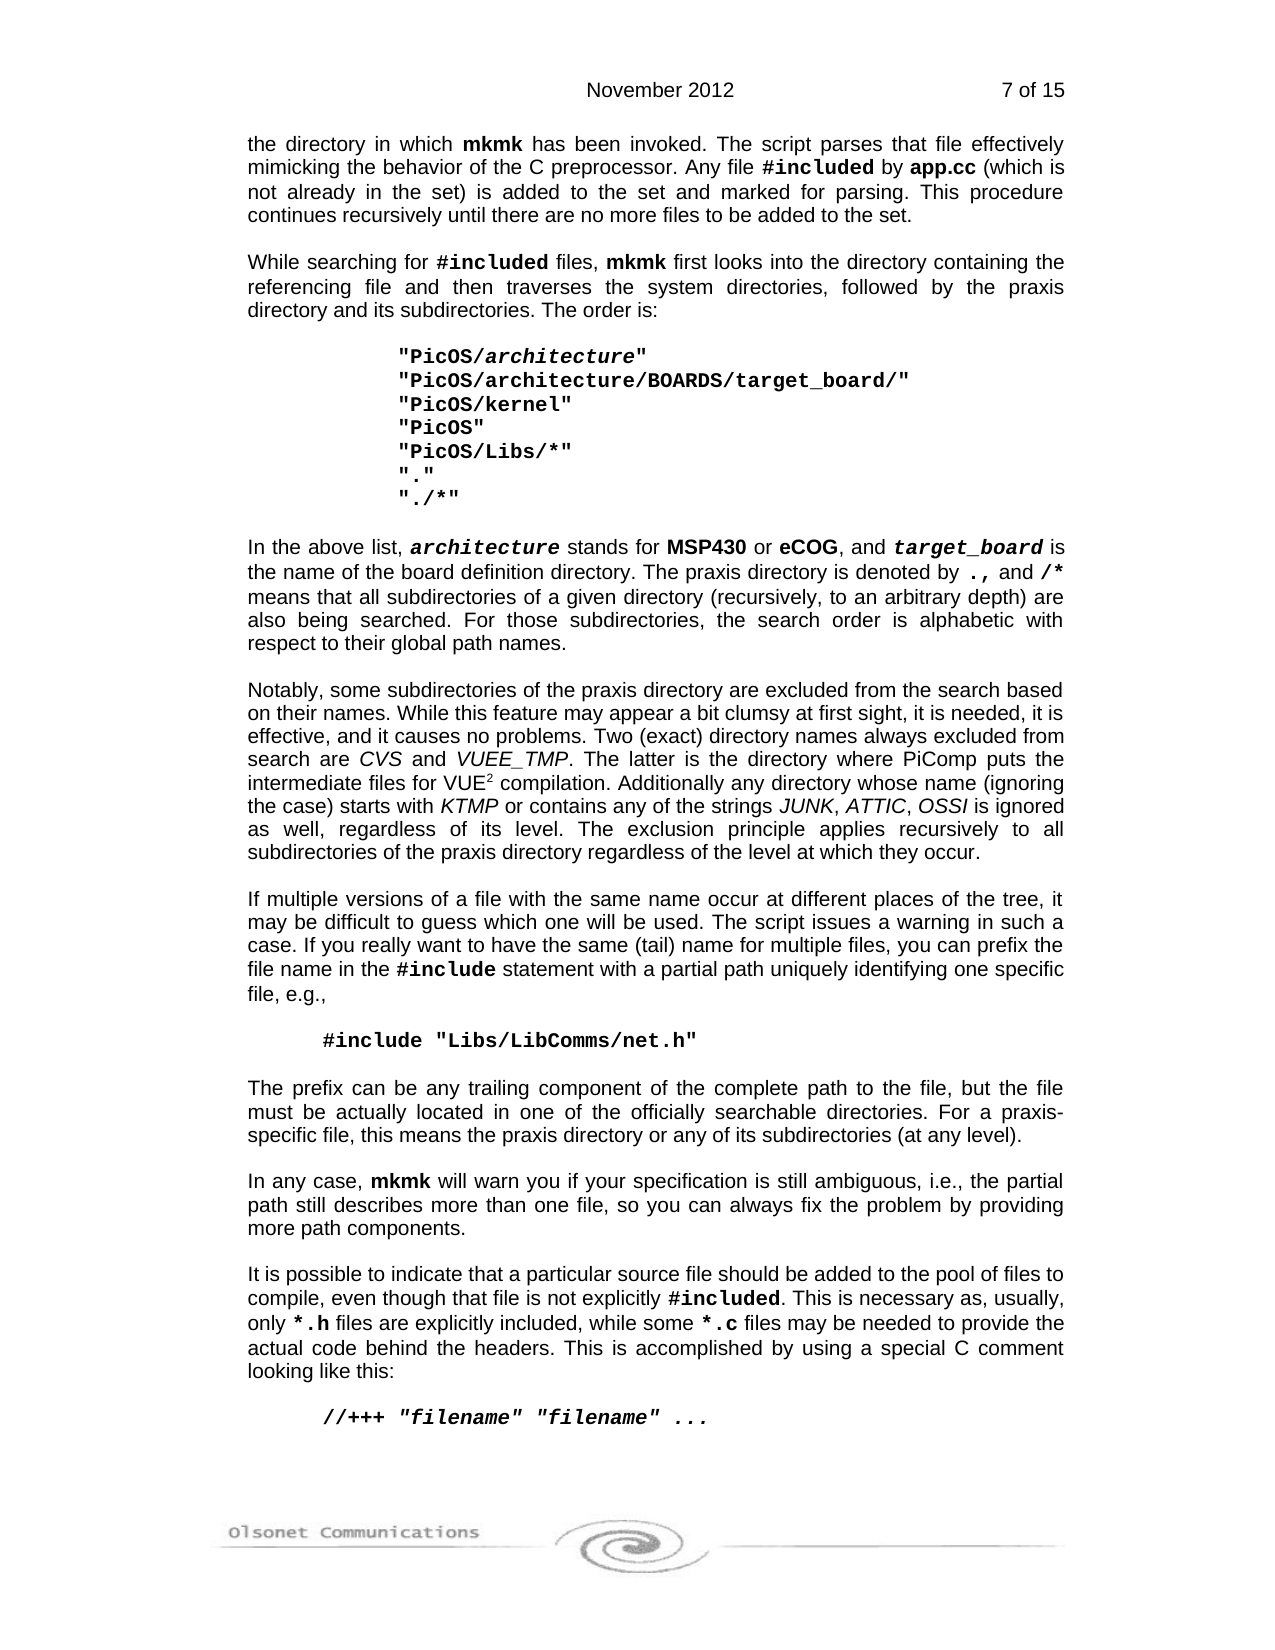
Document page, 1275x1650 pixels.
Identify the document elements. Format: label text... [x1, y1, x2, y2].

text Notably, some subdirectories of the praxis directory are excluded from the search based on their names. While this feature may appear a bit clumsy at first sight, it is needed, it is effective, and it causes no problems. Two (exact) directory names always excluded from search are CVS and VUEE_TMP. The latter is the directory where PiComp puts the intermediate files for VUE2 compilation. Additionally any directory whose name (ignoring the case) starts with KTMP or contains any of the strings JUNK, ATTIC, OSSI is ignored as well, regardless of its level. The exclusion principle applies recursively to all subdirectories of the praxis directory regardless of the level at which they occur. [247, 678, 1065, 864]
text In any case, mkmk will warn you if your specification is still ambiguous, i.e., the partial path still describes more than one file, so you can always fix the problem by providing more path components. [247, 1170, 1065, 1239]
text While searching for #included files, mkmk first looks into the directory containing the referencing file and then traverses the system directories, followed by the praxis directory and its subdirectories. The order is: [247, 250, 1065, 322]
text "PicOS/Libs/*" [247, 441, 1065, 465]
text The prefix can be any trailing component of the complete path to the file, but the file must be actually located in one of the officially searchable directories. For a praxis-specific file, this means the praxis directory or any of its subdirectories (at any level). [247, 1077, 1065, 1147]
text "PicOS" [247, 417, 1065, 441]
text It is possible to indicate that a particular source file should be added to the pool of files to compile, even though that file is not explicitly #included. This is necessary as, usually, only *.h files are explicitly included, while some *.c files may be needed to provide the actual code behind the headers. This is accomplished by using a special C comment looking like this: [247, 1263, 1065, 1383]
picture [210, 1504, 1065, 1596]
text If multiple versions of a file with the same name occur at different places of the tree, it may be difficult to guess which one will be used. The script issues a warning in such a case. If you really want to have the same (tail) name for multiple files, you can prefix the file name in the #include statement with a partial path uniquely identifying one specific file, e.g., [247, 887, 1065, 1005]
text "PicOS/architecture" [247, 345, 1065, 370]
text "PicOS/architecture/BOARDS/target_board/" [247, 370, 1065, 394]
text "PicOS/kernel" [247, 394, 1065, 417]
text "." [247, 465, 1065, 488]
text In the above list, architecture stands for MSP430 or eCOG, and target_board is the name of the board definition directory. The praxis directory is denoted by ., and /* means that all subdirectories of a given directory (recursively, to an arbitrary depth) are also being searched. For those subdirectories, the search order is alphabetic with respect to their global path names. [247, 535, 1065, 655]
text the directory in which mkmk has been invoked. The script parses that file effectively mimicking the behavior of the C preprocessor. Any file #included by app.cc (which is not already in the set) is added to the set and marked for parsing. This procedure continues recursively until there are no more files to be added to the set. [247, 132, 1065, 227]
text "./*" [247, 488, 1065, 512]
text #include "Libs/LibComms/net.h" [247, 1029, 1065, 1054]
text //+++ "filename" "filename" ... [247, 1406, 1065, 1431]
